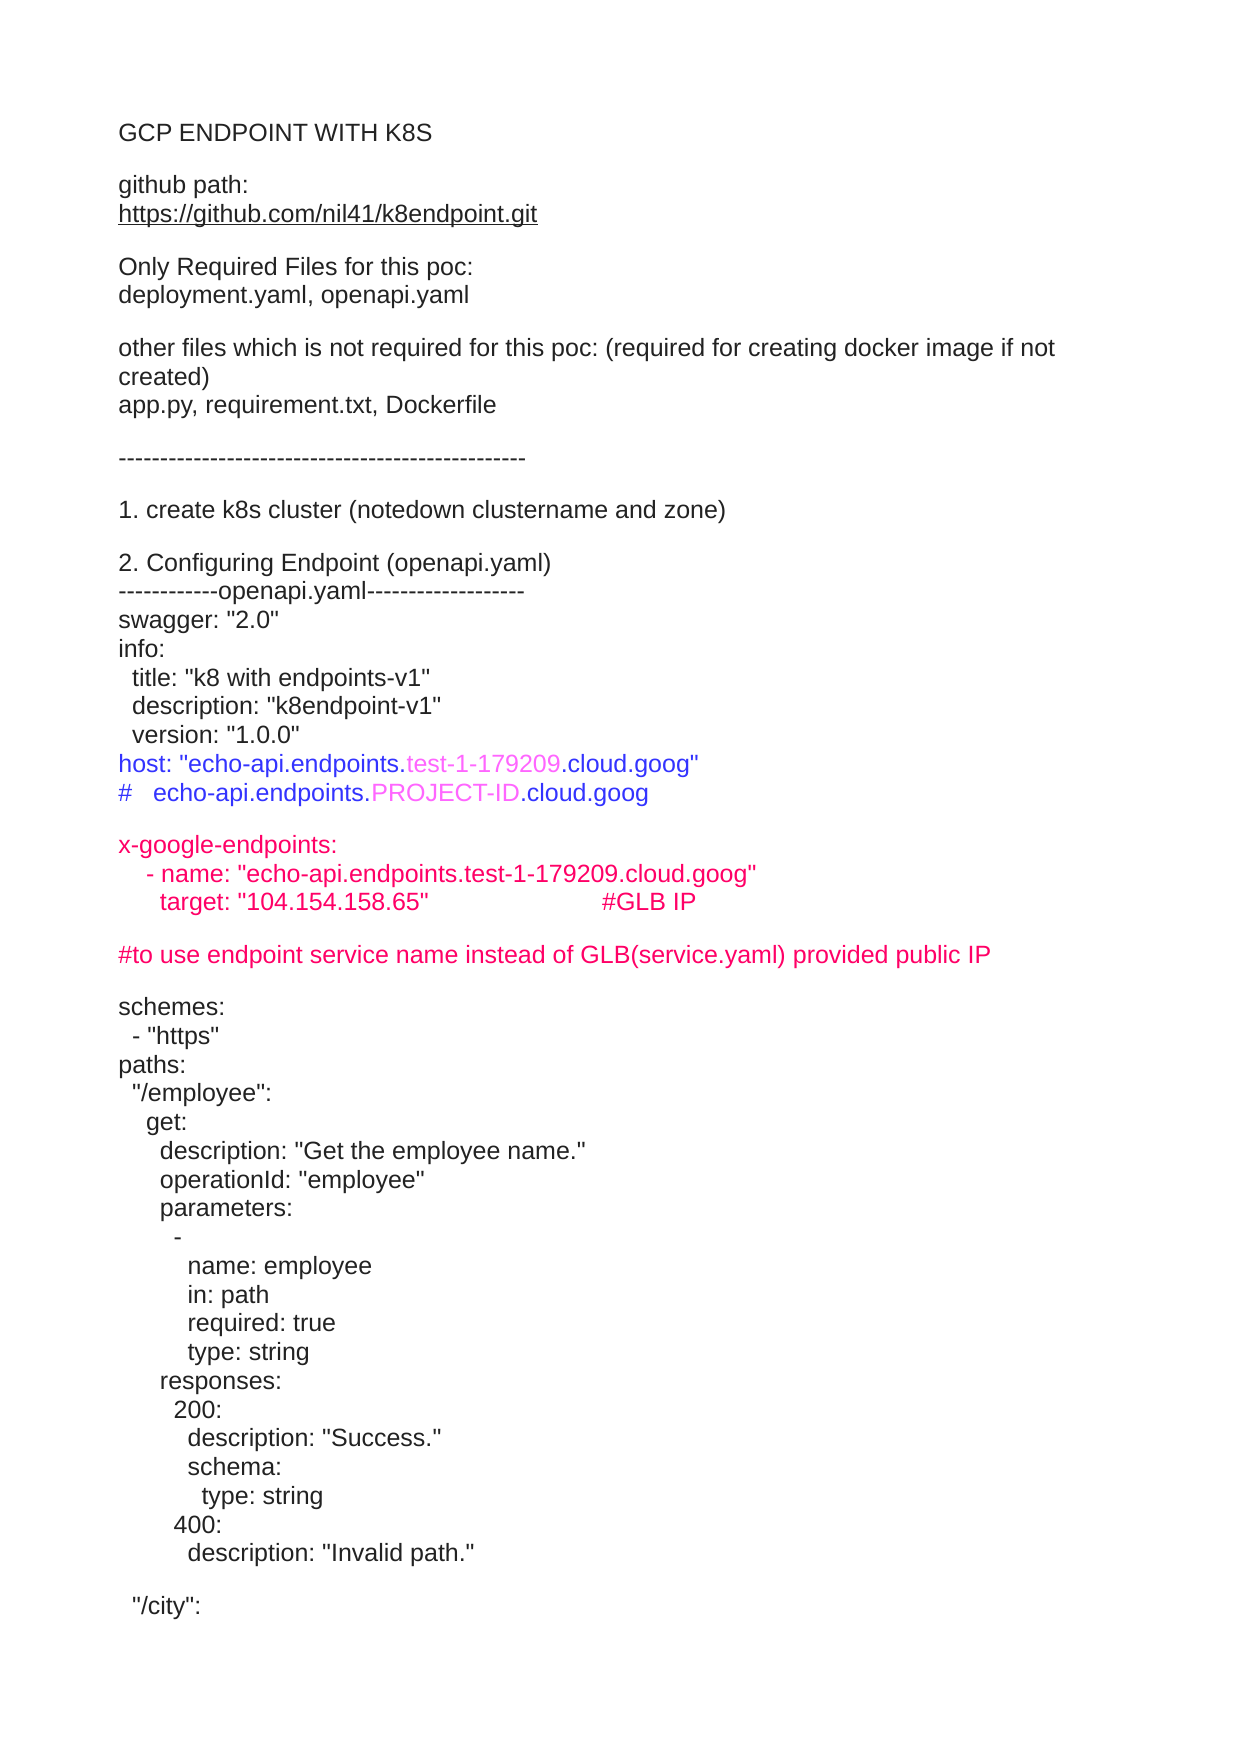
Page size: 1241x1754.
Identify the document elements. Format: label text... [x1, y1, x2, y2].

text 200: [118, 1395, 1122, 1423]
text other files which is not required for this poc: (required for creating docker image if not created) [118, 333, 1122, 390]
text operationId: "employee" [118, 1165, 1122, 1193]
text ------------------------------------------------- [118, 443, 1122, 471]
text host: "echo-api.endpoints.test-1-179209.cloud.goog" [118, 749, 1122, 777]
text parameters: [118, 1193, 1122, 1222]
text GCP ENDPOINT WITH K8S [118, 118, 1122, 147]
text swagger: "2.0" [118, 605, 1122, 634]
text version: "1.0.0" [118, 720, 1122, 749]
text description: "Invalid path." [118, 1538, 1122, 1567]
text 1. create k8s cluster (notedown clustername and zone) [118, 495, 1122, 524]
text ------------openapi.yaml------------------- [118, 576, 1122, 605]
text - [118, 1222, 1122, 1251]
text type: string [118, 1337, 1122, 1366]
text Only Required Files for this poc: [118, 252, 1122, 280]
text # echo-api.endpoints.PROJECT-ID.cloud.goog [118, 777, 1122, 806]
text x-google-endpoints: [118, 830, 1122, 859]
text github path: [118, 171, 1122, 199]
text in: path [118, 1280, 1122, 1308]
text type: string [118, 1481, 1122, 1510]
text 400: [118, 1510, 1122, 1538]
text - "https" [118, 1021, 1122, 1050]
text "/employee": [118, 1078, 1122, 1107]
text - name: "echo-api.endpoints.test-1-179209.cloud.goog" [118, 859, 1122, 887]
text app.py, requirement.txt, Dockerfile [118, 390, 1122, 419]
text 2. Configuring Endpoint (openapi.yaml) [118, 547, 1122, 576]
text target: "104.154.158.65" #GLB IP [118, 887, 1122, 916]
text paths: [118, 1050, 1122, 1078]
text required: true [118, 1308, 1122, 1337]
text info: [118, 634, 1122, 662]
text get: [118, 1107, 1122, 1136]
text schemes: [118, 992, 1122, 1021]
text description: "k8endpoint-v1" [118, 691, 1122, 720]
text description: "Success." [118, 1423, 1122, 1452]
text title: "k8 with endpoints-v1" [118, 662, 1122, 691]
text deployment.yaml, openapi.yaml [118, 280, 1122, 309]
text "/city": [118, 1591, 1122, 1619]
text responses: [118, 1366, 1122, 1395]
text name: employee [118, 1251, 1122, 1280]
text #to use endpoint service name instead of GLB(service.yaml) provided public IP [118, 940, 1122, 968]
text description: "Get the employee name." [118, 1136, 1122, 1165]
text https://github.com/nil41/k8endpoint.git [118, 199, 1122, 228]
text schema: [118, 1452, 1122, 1481]
